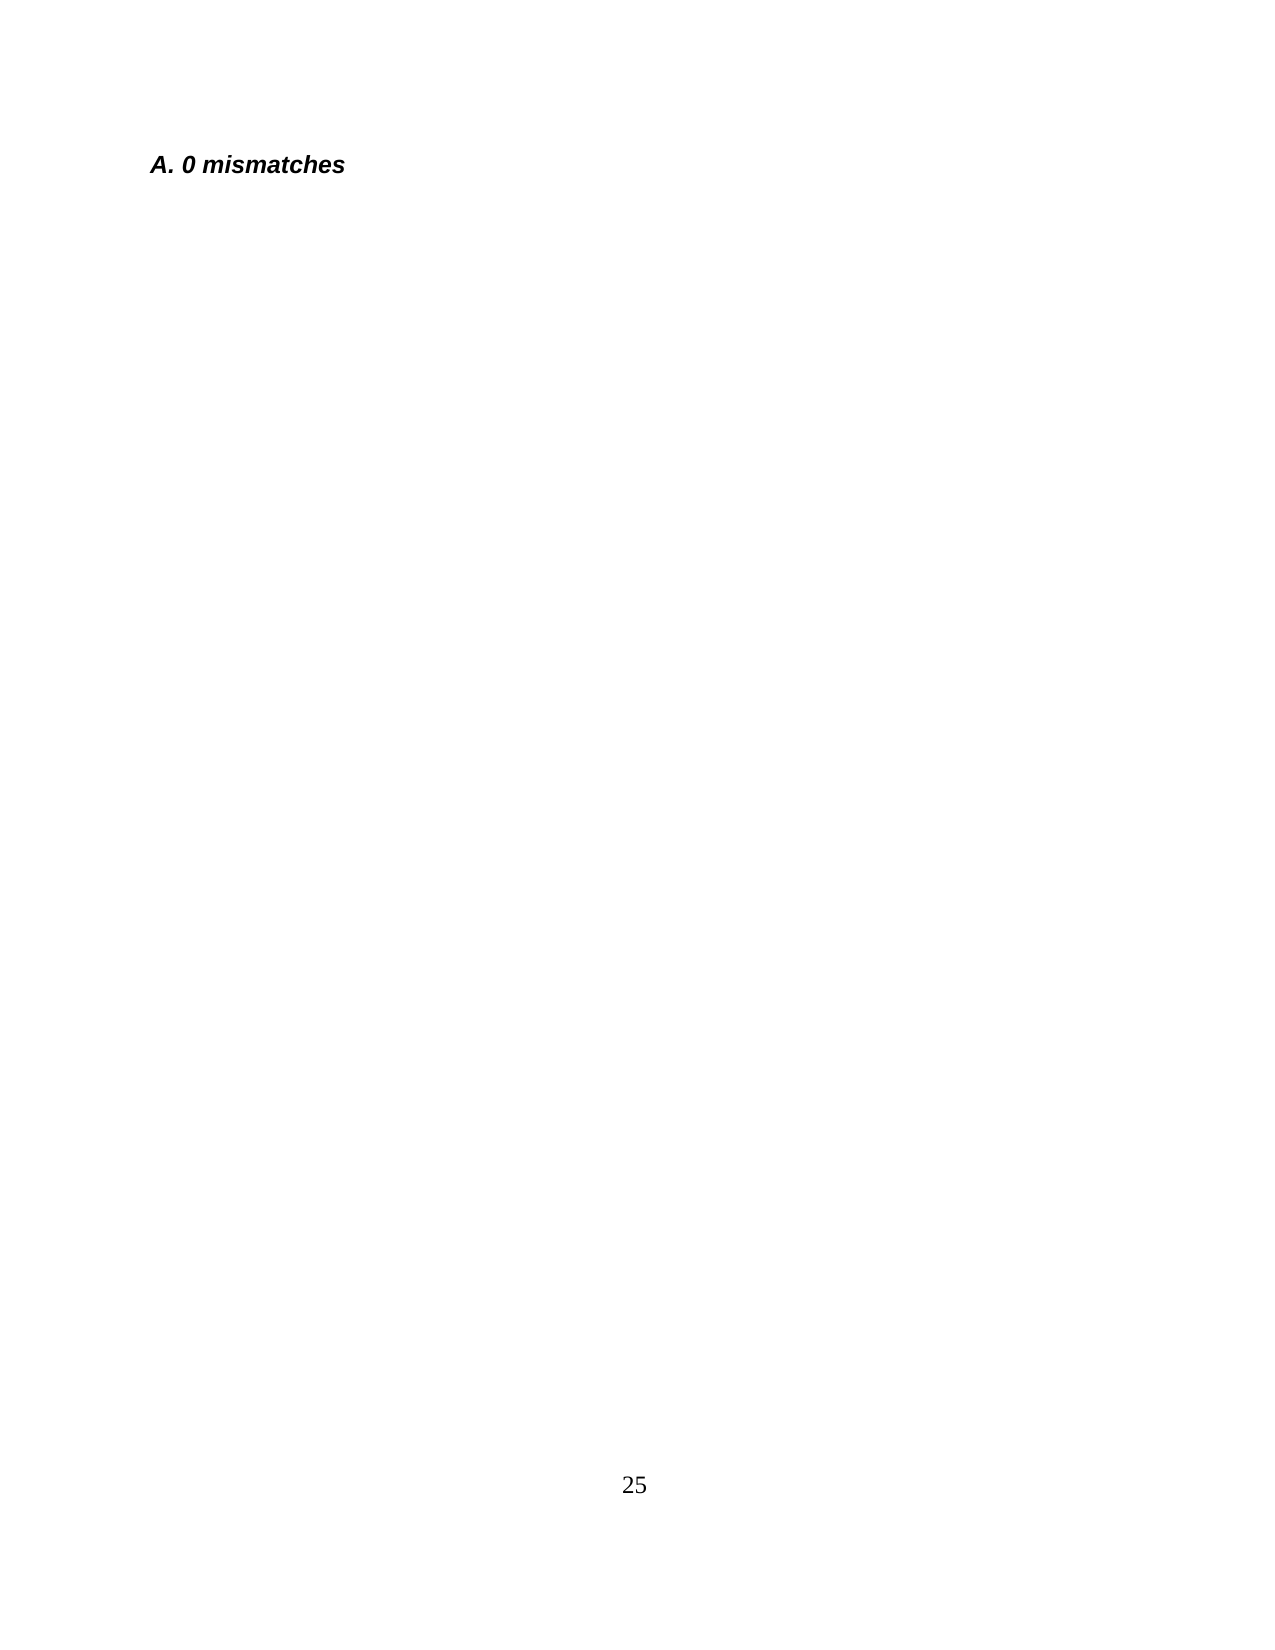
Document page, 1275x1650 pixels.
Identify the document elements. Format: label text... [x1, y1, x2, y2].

subtitle A. 0 mismatches [150, 150, 1125, 178]
